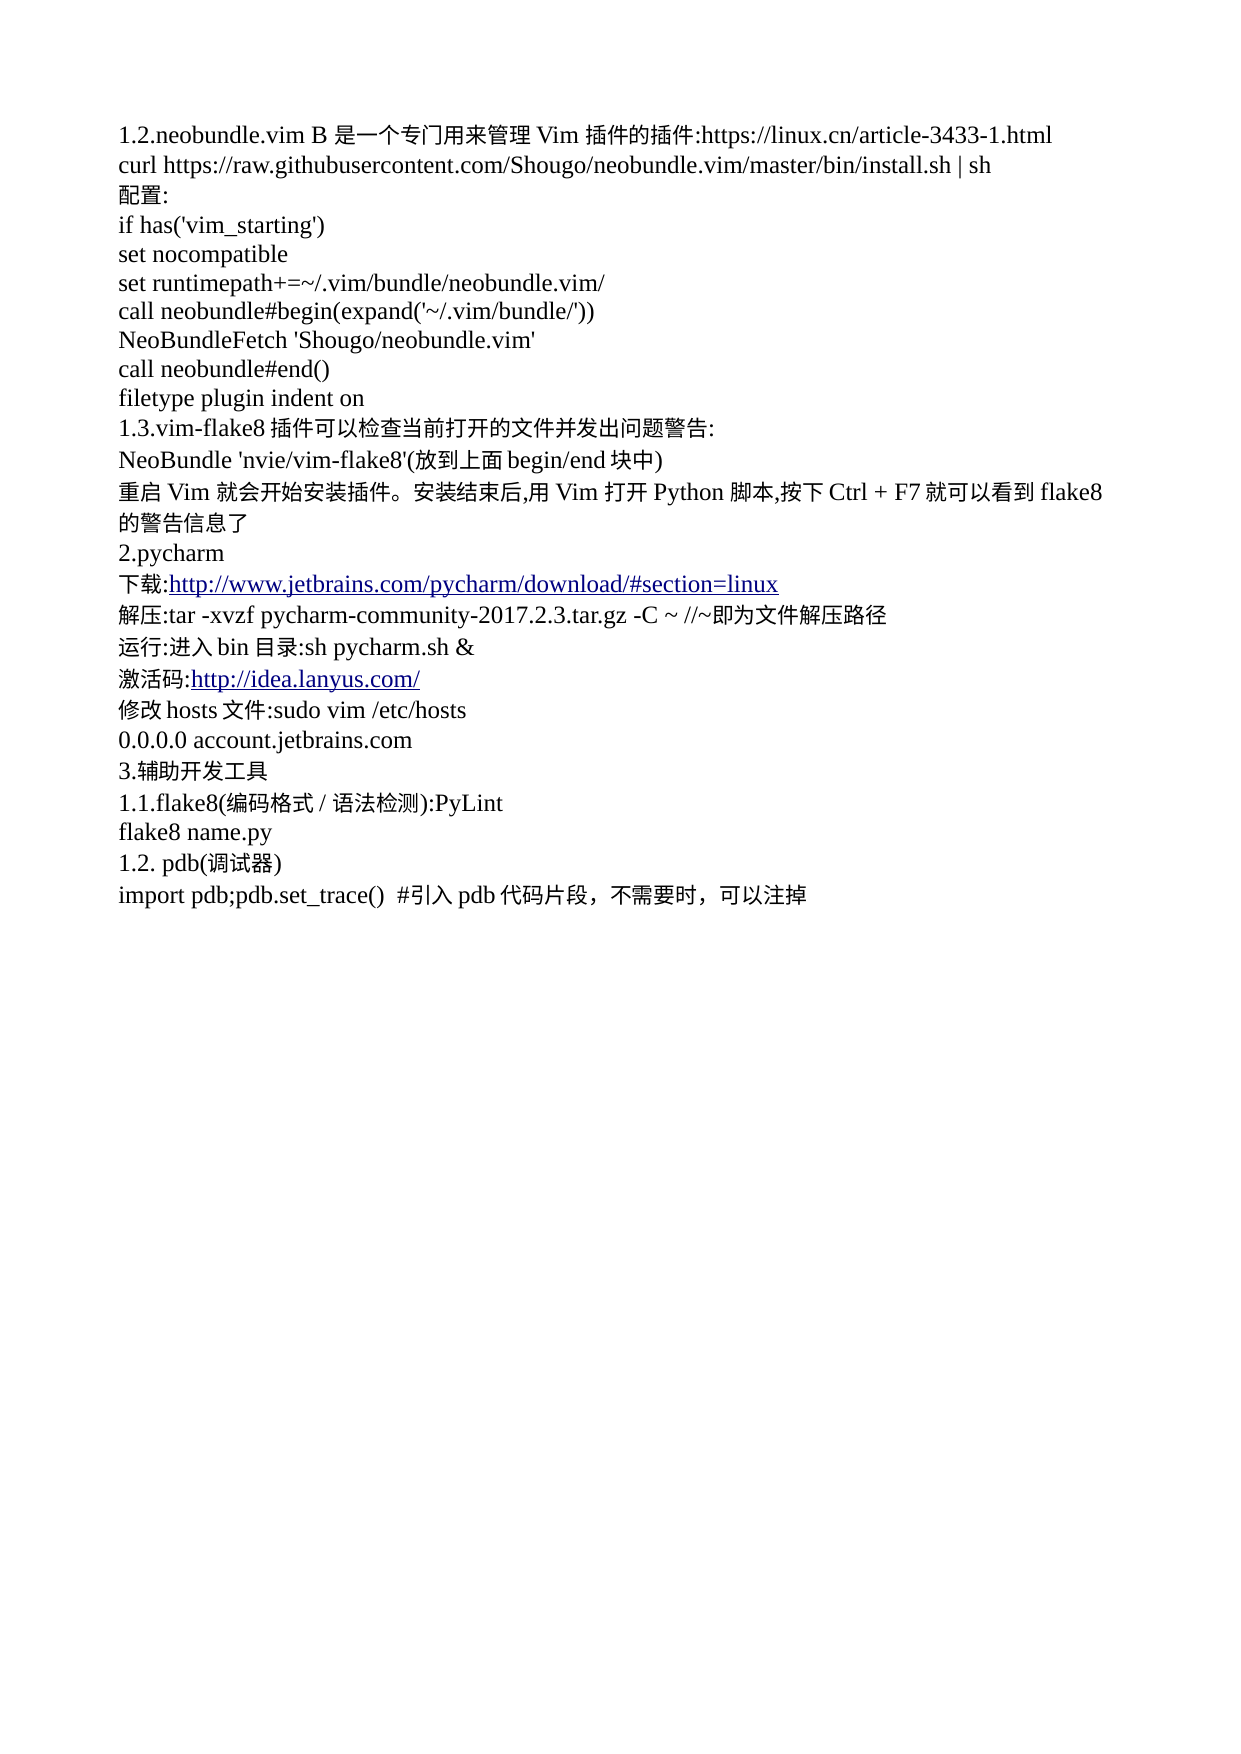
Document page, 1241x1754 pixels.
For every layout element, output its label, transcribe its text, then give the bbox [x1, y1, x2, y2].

text 2.pycharm [118, 538, 1122, 567]
text flake8 name.py [118, 817, 1122, 846]
text NeoBundleFetch 'Shougo/neobundle.vim' [118, 325, 1122, 354]
text import pdb;pdb.set_trace() #引入pdb代码片段，不需要时，可以注掉 [118, 878, 1122, 909]
text 运行:进入bin目录:sh pycharm.sh & [118, 630, 1122, 662]
text 配置: [118, 178, 1122, 210]
text 1.2.neobundle.vim B 是一个专门用来管理 Vim 插件的插件:https://linux.cn/article-3433-1.html [118, 118, 1122, 150]
text call neobundle#end() [118, 354, 1122, 383]
text 重启 Vim 就会开始安装插件。安装结束后,用 Vim 打开 Python 脚本,按下 Ctrl + F7就可以看到 flake8 的警告信息了 [118, 475, 1122, 538]
text 1.2. pdb(调试器) [118, 846, 1122, 878]
text filetype plugin indent on [118, 383, 1122, 411]
text set runtimepath+=~/.vim/bundle/neobundle.vim/ [118, 268, 1122, 296]
text set nocompatible [118, 239, 1122, 268]
text 0.0.0.0 account.jetbrains.com [118, 725, 1122, 754]
text 下载:http://www.jetbrains.com/pycharm/download/#section=linux [118, 567, 1122, 598]
text call neobundle#begin(expand('~/.vim/bundle/')) [118, 296, 1122, 325]
text 解压:tar -xvzf pycharm-community-2017.2.3.tar.gz -C ~ //~即为文件解压路径 [118, 598, 1122, 630]
text 1.3.vim-flake8插件可以检查当前打开的文件并发出问题警告: [118, 411, 1122, 443]
text NeoBundle 'nvie/vim-flake8'(放到上面begin/end块中) [118, 443, 1122, 475]
text 修改hosts文件:sudo vim /etc/hosts [118, 693, 1122, 725]
text 激活码:http://idea.lanyus.com/ [118, 662, 1122, 693]
text if has('vim_starting') [118, 210, 1122, 239]
text curl https://raw.githubusercontent.com/Shougo/neobundle.vim/master/bin/install.sh | sh [118, 150, 1122, 178]
text 3.辅助开发工具 [118, 754, 1122, 786]
text 1.1.flake8(编码格式 / 语法检测):PyLint [118, 786, 1122, 817]
